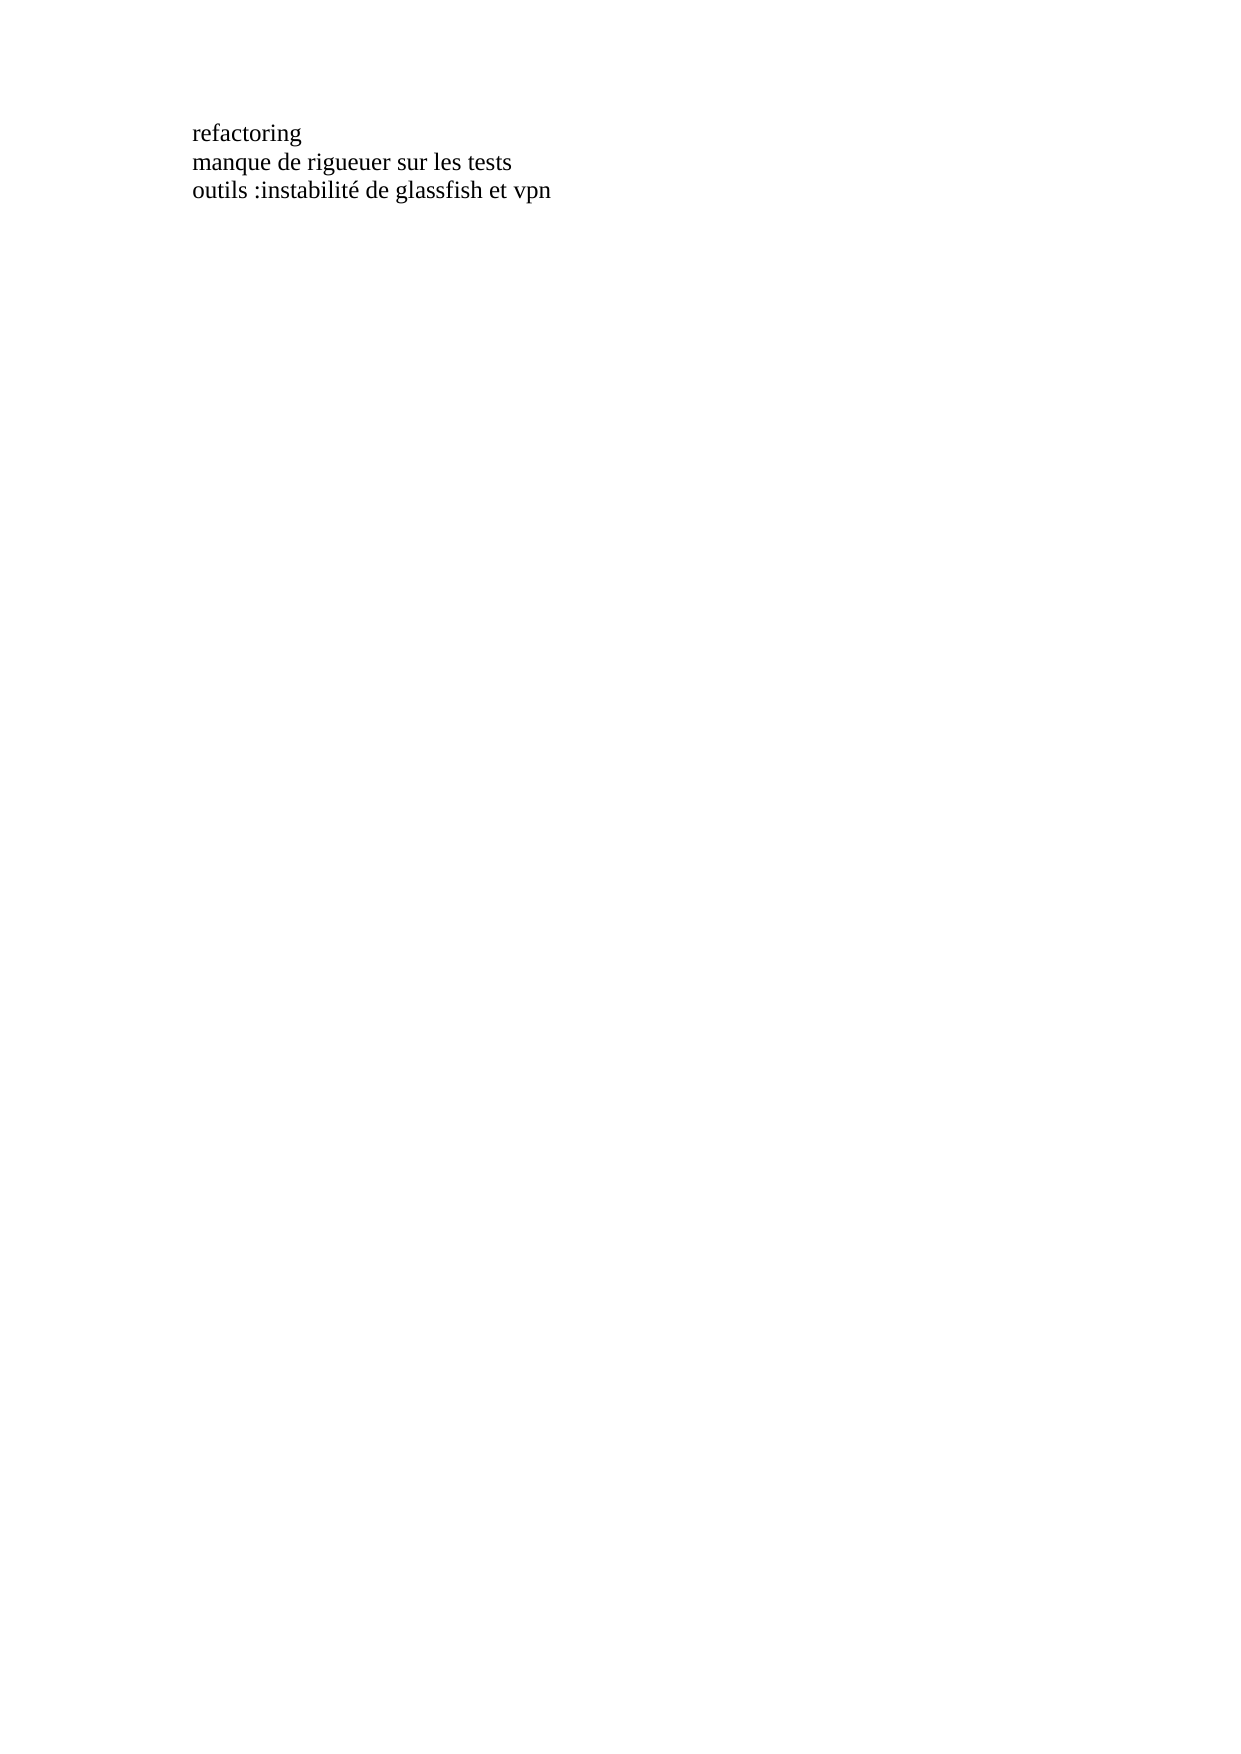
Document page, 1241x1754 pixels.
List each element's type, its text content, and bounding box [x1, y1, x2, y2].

text manque de rigueuer sur les tests [118, 147, 1122, 176]
text refactoring [118, 118, 1122, 147]
text outils :instabilité de glassfish et vpn [118, 176, 1122, 204]
